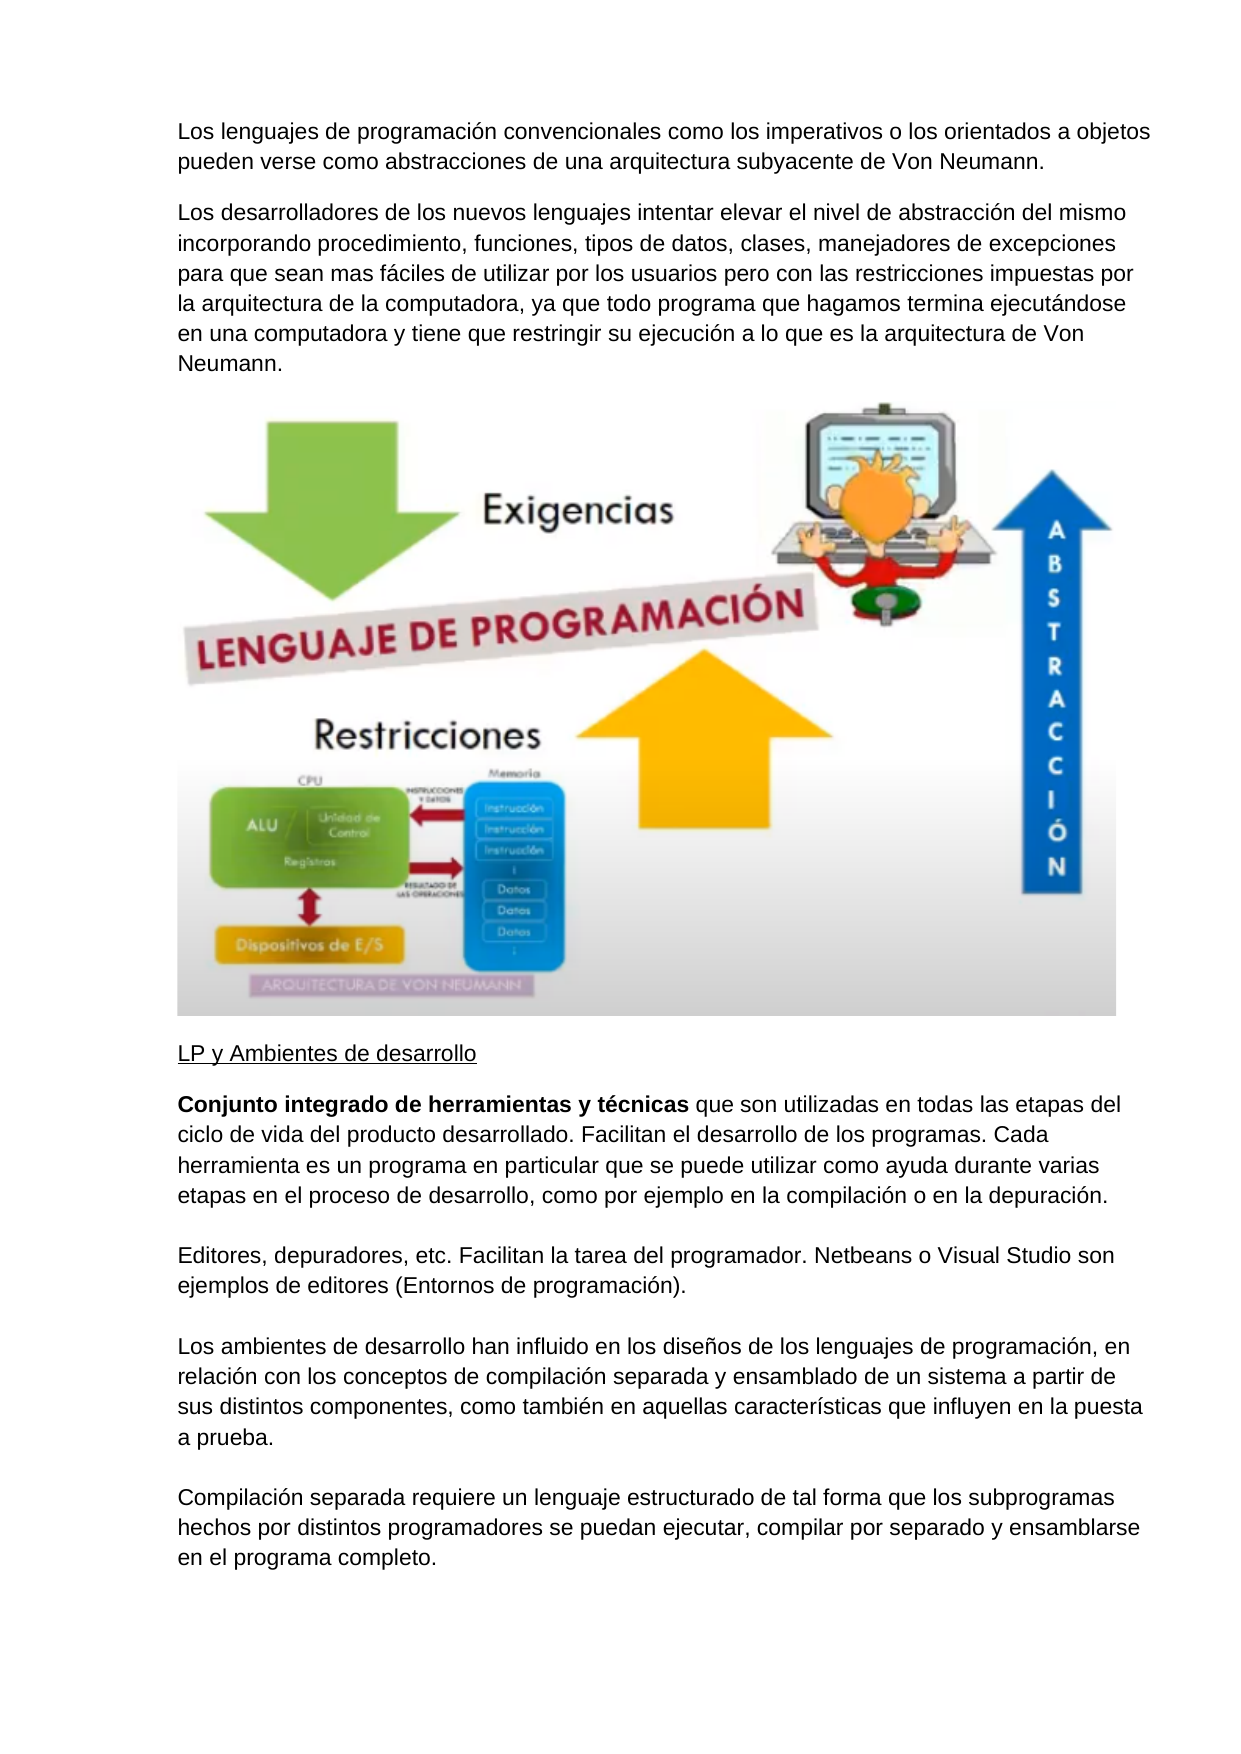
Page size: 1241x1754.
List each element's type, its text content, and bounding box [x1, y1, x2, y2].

list Editores, depuradores, etc. Facilitan la tarea del programador. Netbeans o Visual Studio son ejemplos de editores (Entornos de programación). [177, 1242, 1152, 1299]
picture [177, 401, 1117, 1016]
text Los lenguajes de programación convencionales como los imperativos o los orientados a objetos pueden verse como abstracciones de una arquitectura subyacente de Von Neumann. [177, 118, 1152, 175]
list Conjunto integrado de herramientas y técnicas que son utilizadas en todas las etapas del ciclo de vida del producto desarrollado. Facilitan el desarrollo de los programas. Cada herramienta es un programa en particular que se puede utilizar como ayuda durante varias etapas en el proceso de desarrollo, como por ejemplo en la compilación o en la depuración. [177, 1091, 1152, 1208]
text LP y Ambientes de desarrollo [177, 1040, 1152, 1067]
list Compilación separada requiere un lenguaje estructurado de tal forma que los subprogramas hechos por distintos programadores se puedan ejecutar, compilar por separado y ensamblarse en el programa completo. [177, 1484, 1152, 1571]
list Los ambientes de desarrollo han influido en los diseños de los lenguajes de programación, en relación con los conceptos de compilación separada y ensamblado de un sistema a partir de sus distintos componentes, como también en aquellas características que influyen en la puesta a prueba. [177, 1333, 1152, 1450]
text Los desarrolladores de los nuevos lenguajes intentar elevar el nivel de abstracción del mismo incorporando procedimiento, funciones, tipos de datos, clases, manejadores de excepciones para que sean mas fáciles de utilizar por los usuarios pero con las restricciones impuestas por la arquitectura de la computadora, ya que todo programa que hagamos termina ejecutándose en una computadora y tiene que restringir su ejecución a lo que es la arquitectura de Von Neumann. [177, 199, 1152, 377]
